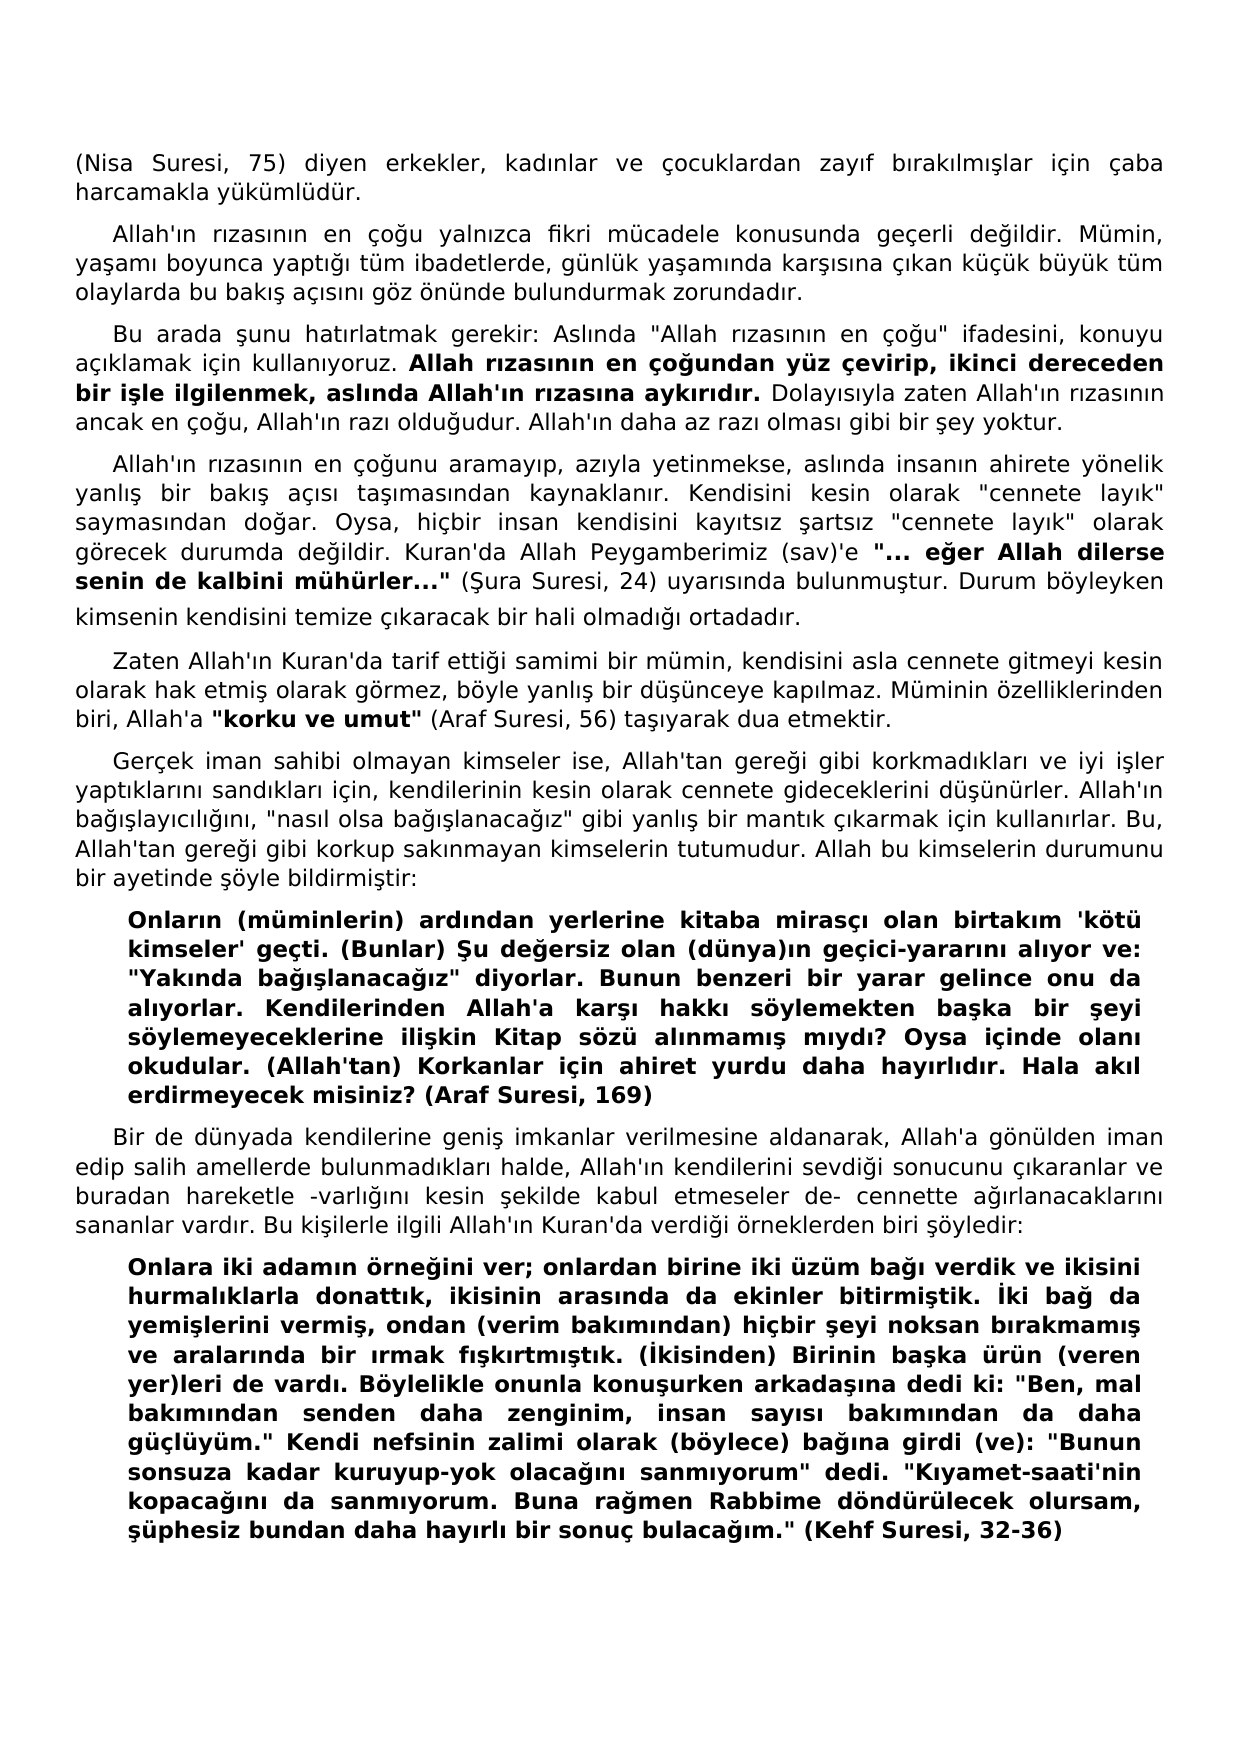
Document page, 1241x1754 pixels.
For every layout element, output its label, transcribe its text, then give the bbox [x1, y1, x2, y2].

text Gerçek iman sahibi olmayan kimseler ise, Allah'tan gereği gibi korkmadıkları ve iyi işler yaptıklarını sandıkları için, kendilerinin kesin olarak cennete gideceklerini düşünürler. Allah'ın bağışlayıcılığını, "nasıl olsa bağışlanacağız" gibi yanlış bir mantık çıkarmak için kullanırlar. Bu, Allah'tan gereği gibi korkup sakınmayan kimselerin tutumudur. Allah bu kimselerin durumunu bir ayetinde şöyle bildirmiştir: [75, 748, 1165, 892]
text Bir de dünyada kendilerine geniş imkanlar verilmesine aldanarak, Allah'a gönülden iman edip salih amellerde bulunmadıkları halde, Allah'ın kendilerini sevdiği sonucunu çıkaranlar ve buradan hareketle -varlığını kesin şekilde kabul etmeseler de- cennette ağırlanacaklarını sananlar vardır. Bu kişilerle ilgili Allah'ın Kuran'da verdiği örneklerden biri şöyledir: [75, 1124, 1165, 1239]
text Zaten Allah'ın Kuran'da tarif ettiği samimi bir mümin, kendisini asla cennete gitmeyi kesin olarak hak etmiş olarak görmez, böyle yanlış bir düşünceye kapılmaz. Müminin özelliklerinden biri, Allah'a "korku ve umut" (Araf Suresi, 56) taşıyarak dua etmektir. [75, 648, 1165, 733]
text Bu arada şunu hatırlatmak gerekir: Aslında "Allah rızasının en çoğu" ifadesini, konuyu açıklamak için kullanıyoruz. Allah rızasının en çoğundan yüz çevirip, ikinci dereceden bir işle ilgilenmek, aslında Allah'ın rızasına aykırıdır. Dolayısıyla zaten Allah'ın rızasının ancak en çoğu, Allah'ın razı olduğudur. Allah'ın daha az razı olması gibi bir şey yoktur. [75, 321, 1165, 436]
text Onlara iki adamın örneğini ver; onlardan birine iki üzüm bağı verdik ve ikisini hurmalıklarla donattık, ikisinin arasında da ekinler bitirmiştik. İki bağ da yemişlerini vermiş, ondan (verim bakımından) hiçbir şeyi noksan bırakmamış ve aralarında bir ırmak fışkırtmıştık. (İkisinden) Birinin başka ürün (veren yer)leri de vardı. Böylelikle onunla konuşurken arkadaşına dedi ki: "Ben, mal bakımından senden daha zenginim, insan sayısı bakımından da daha güçlüyüm." Kendi nefsinin zalimi olarak (böylece) bağına girdi (ve): "Bunun sonsuza kadar kuruyup-yok olacağını sanmıyorum" dedi. "Kıyamet-saati'nin kopacağını da sanmıyorum. Buna rağmen Rabbime döndürülecek olursam, şüphesiz bundan daha hayırlı bir sonuç bulacağım." (Kehf Suresi, 32-36) [127, 1254, 1143, 1544]
text (Nisa Suresi, 75) diyen erkekler, kadınlar ve çocuklardan zayıf bırakılmışlar için çaba harcamakla yükümlüdür. [75, 150, 1165, 206]
text Allah'ın rızasının en çoğu yalnızca fikri mücadele konusunda geçerli değildir. Mümin, yaşamı boyunca yaptığı tüm ibadetlerde, günlük yaşamında karşısına çıkan küçük büyük tüm olaylarda bu bakış açısını göz önünde bulundurmak zorundadır. [75, 221, 1165, 306]
text Onların (müminlerin) ardından yerlerine kitaba mirasçı olan birtakım 'kötü kimseler' geçti. (Bunlar) Şu değersiz olan (dünya)ın geçici-yararını alıyor ve: "Yakında bağışlanacağız" diyorlar. Bunun benzeri bir yarar gelince onu da alıyorlar. Kendilerinden Allah'a karşı hakkı söylemekten başka bir şeyi söylemeyeceklerine ilişkin Kitap sözü alınmamış mıydı? Oysa içinde olanı okudular. (Allah'tan) Korkanlar için ahiret yurdu daha hayırlıdır. Hala akıl erdirmeyecek misiniz? (Araf Suresi, 169) [127, 907, 1143, 1109]
text Allah'ın rızasının en çoğunu aramayıp, azıyla yetinmekse, aslında insanın ahirete yönelik yanlış bir bakış açısı taşımasından kaynaklanır. Kendisini kesin olarak "cennete layık" saymasından doğar. Oysa, hiçbir insan kendisini kayıtsız şartsız "cennete layık" olarak görecek durumda değildir. Kuran'da Allah Peygamberimiz (sav)'e "... eğer Allah dilerse senin de kalbini mühürler..." (Şura Suresi, 24) uyarısında bulunmuştur. Durum böyleyken kimsenin kendisini temize çıkaracak bir hali olmadığı ortadadır. [75, 451, 1165, 632]
